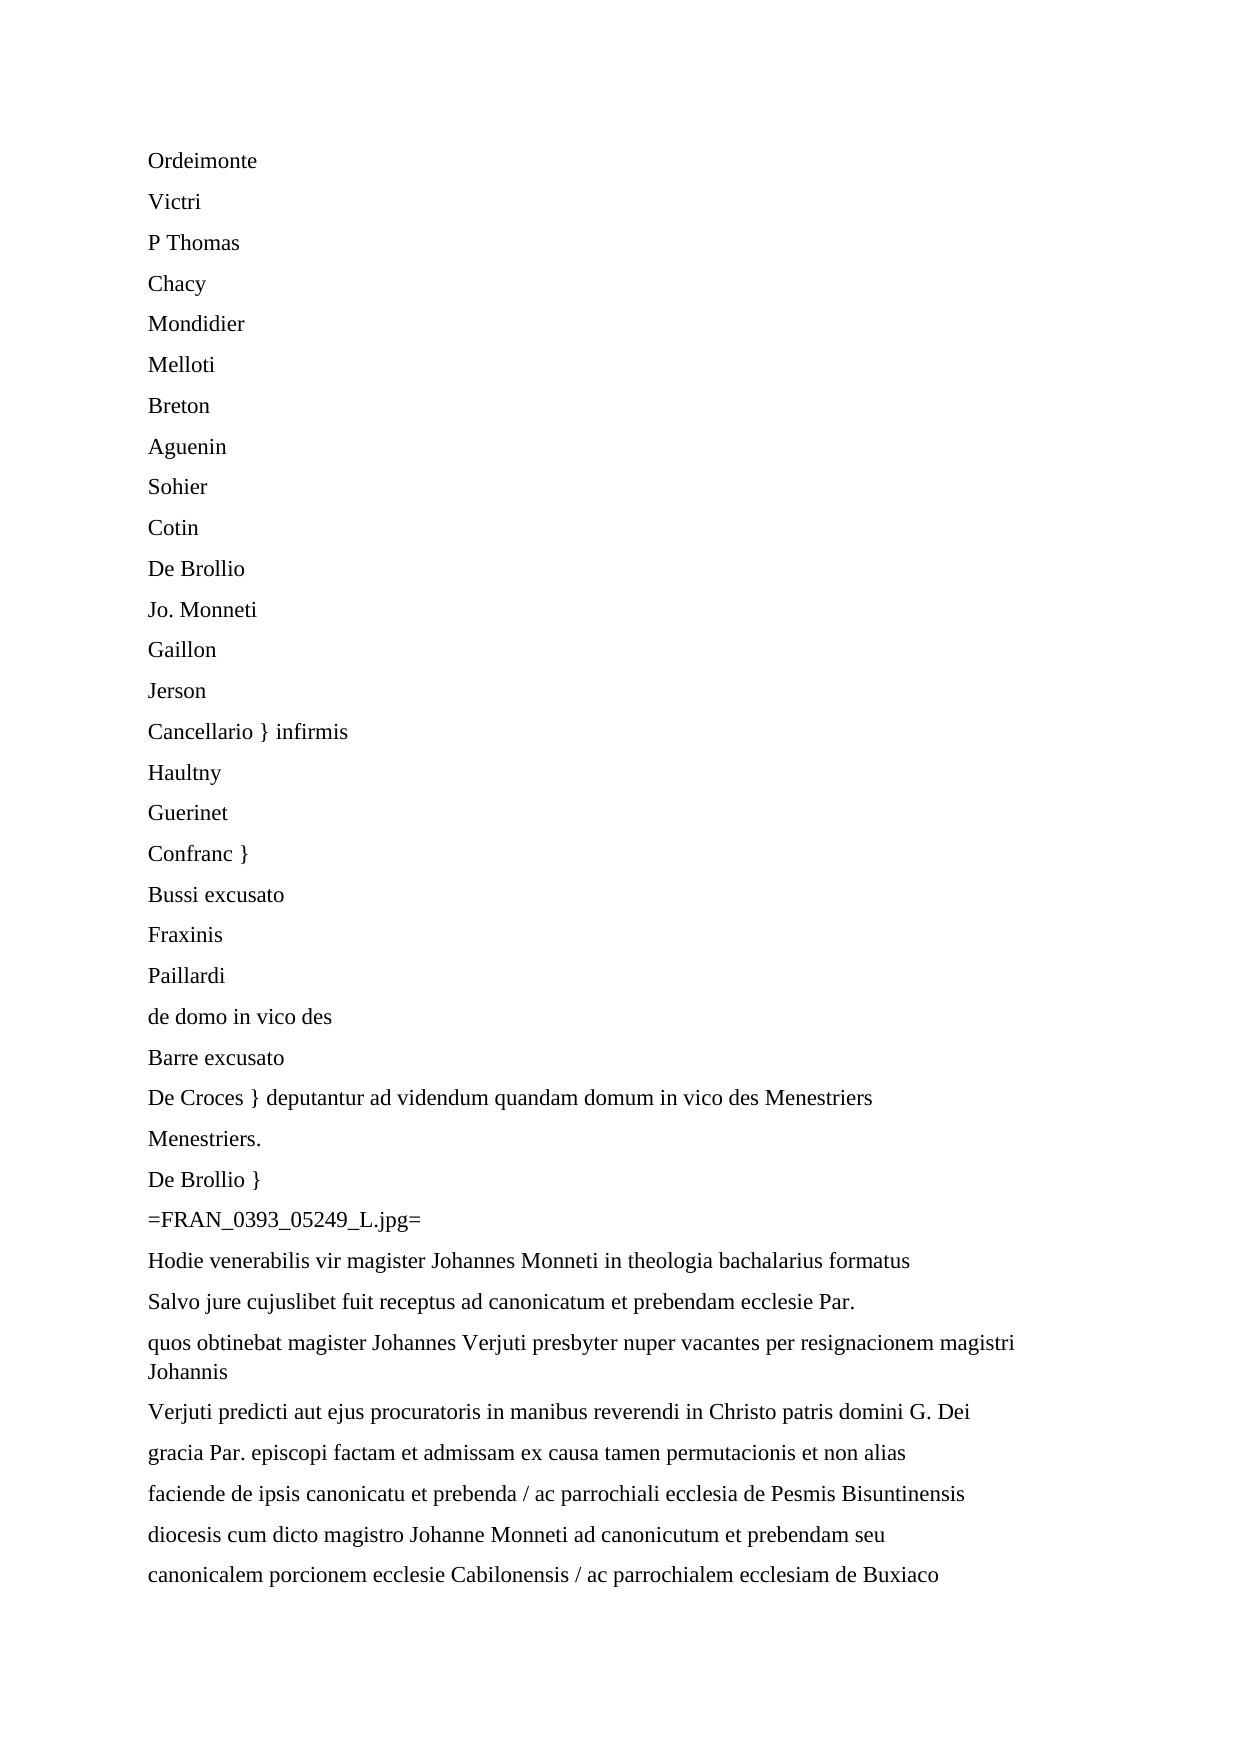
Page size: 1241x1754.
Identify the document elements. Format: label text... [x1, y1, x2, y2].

text Cotin [148, 514, 1093, 541]
text Menestriers. [148, 1125, 1093, 1151]
text Sohier [148, 473, 1093, 500]
text faciende de ipsis canonicatu et prebenda / ac parrochiali ecclesia de Pesmis Bisuntinensis [148, 1480, 1093, 1506]
text Gaillon [148, 636, 1093, 663]
text Mondidier [148, 311, 1093, 337]
text Breton [148, 392, 1093, 418]
text diocesis cum dicto magistro Johanne Monneti ad canonicutum et prebendam seu [148, 1521, 1093, 1547]
text Salvo jure cujuslibet fuit receptus ad canonicatum et prebendam ecclesie Par. [148, 1288, 1093, 1314]
text Bussi excusato [148, 881, 1093, 907]
text De Brollio [148, 555, 1093, 581]
text Paillardi [148, 962, 1093, 988]
text P Thomas [148, 229, 1093, 255]
text Barre excusato [148, 1044, 1093, 1070]
text de domo in vico des [148, 1003, 1093, 1029]
text Jo. Monneti [148, 596, 1093, 622]
text Hodie venerabilis vir magister Johannes Monneti in theologia bachalarius formatus [148, 1247, 1093, 1274]
text Haultny [148, 758, 1093, 785]
text Melloti [148, 351, 1093, 378]
text canonicalem porcionem ecclesie Cabilonensis / ac parrochialem ecclesiam de Buxiaco [148, 1561, 1093, 1588]
text De Brollio } [148, 1166, 1093, 1192]
text =FRAN_0393_05249_L.jpg= [148, 1207, 1093, 1233]
text Cancellario } infirmis [148, 718, 1093, 744]
text Jerson [148, 677, 1093, 703]
text Verjuti predicti aut ejus procuratoris in manibus reverendi in Christo patris domini G. Dei [148, 1398, 1093, 1425]
text Ordeimonte [148, 148, 1093, 174]
text Fraxinis [148, 921, 1093, 948]
text Guerinet [148, 799, 1093, 826]
text gracia Par. episcopi factam et admissam ex causa tamen permutacionis et non alias [148, 1439, 1093, 1466]
text Confranc } [148, 840, 1093, 866]
text quos obtinebat magister Johannes Verjuti presbyter nuper vacantes per resignacionem magistri Johannis [148, 1329, 1093, 1384]
text Victri [148, 188, 1093, 215]
text De Croces } deputantur ad videndum quandam domum in vico des Menestriers [148, 1084, 1093, 1111]
text Aguenin [148, 433, 1093, 459]
text Chacy [148, 270, 1093, 296]
